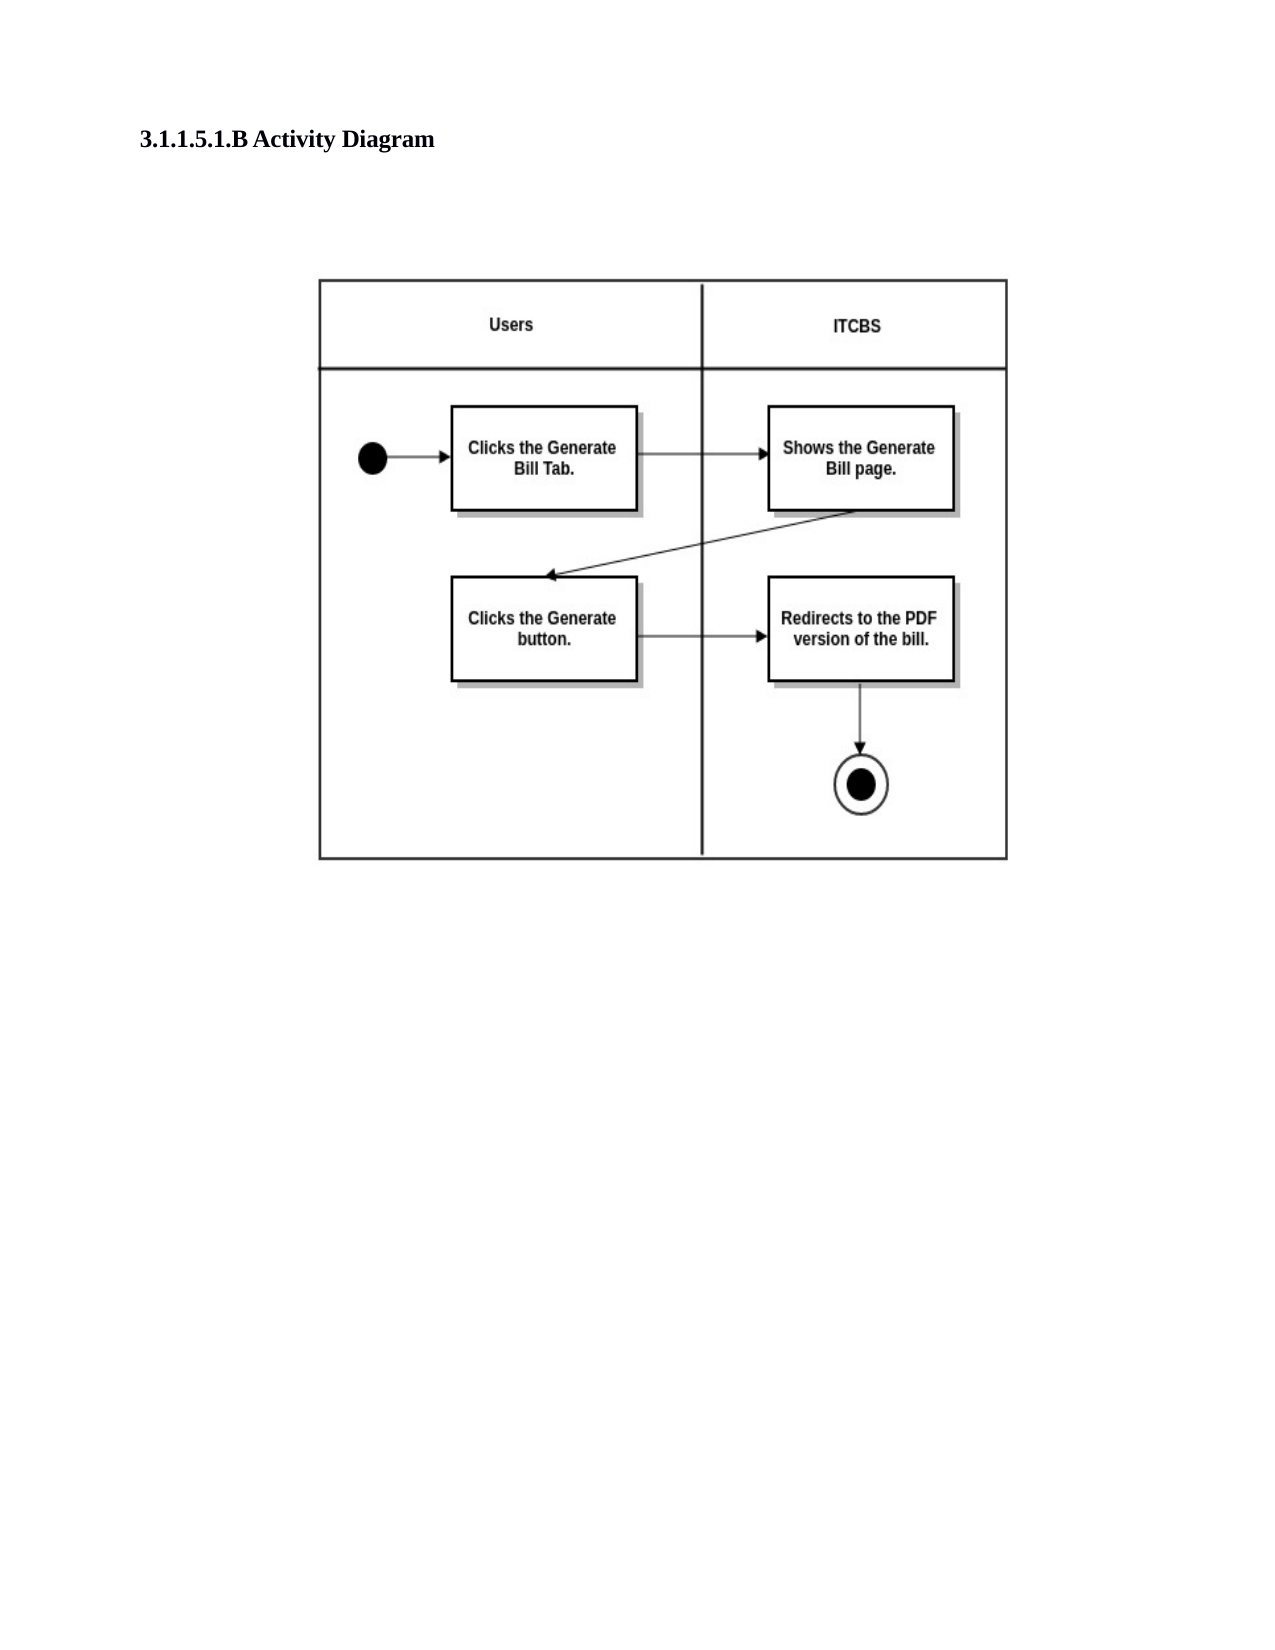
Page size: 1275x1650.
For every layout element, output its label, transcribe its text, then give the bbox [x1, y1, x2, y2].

picture [122, 177, 1037, 890]
text 3.1.1.5.1.B Activity Diagram [139, 124, 1096, 153]
